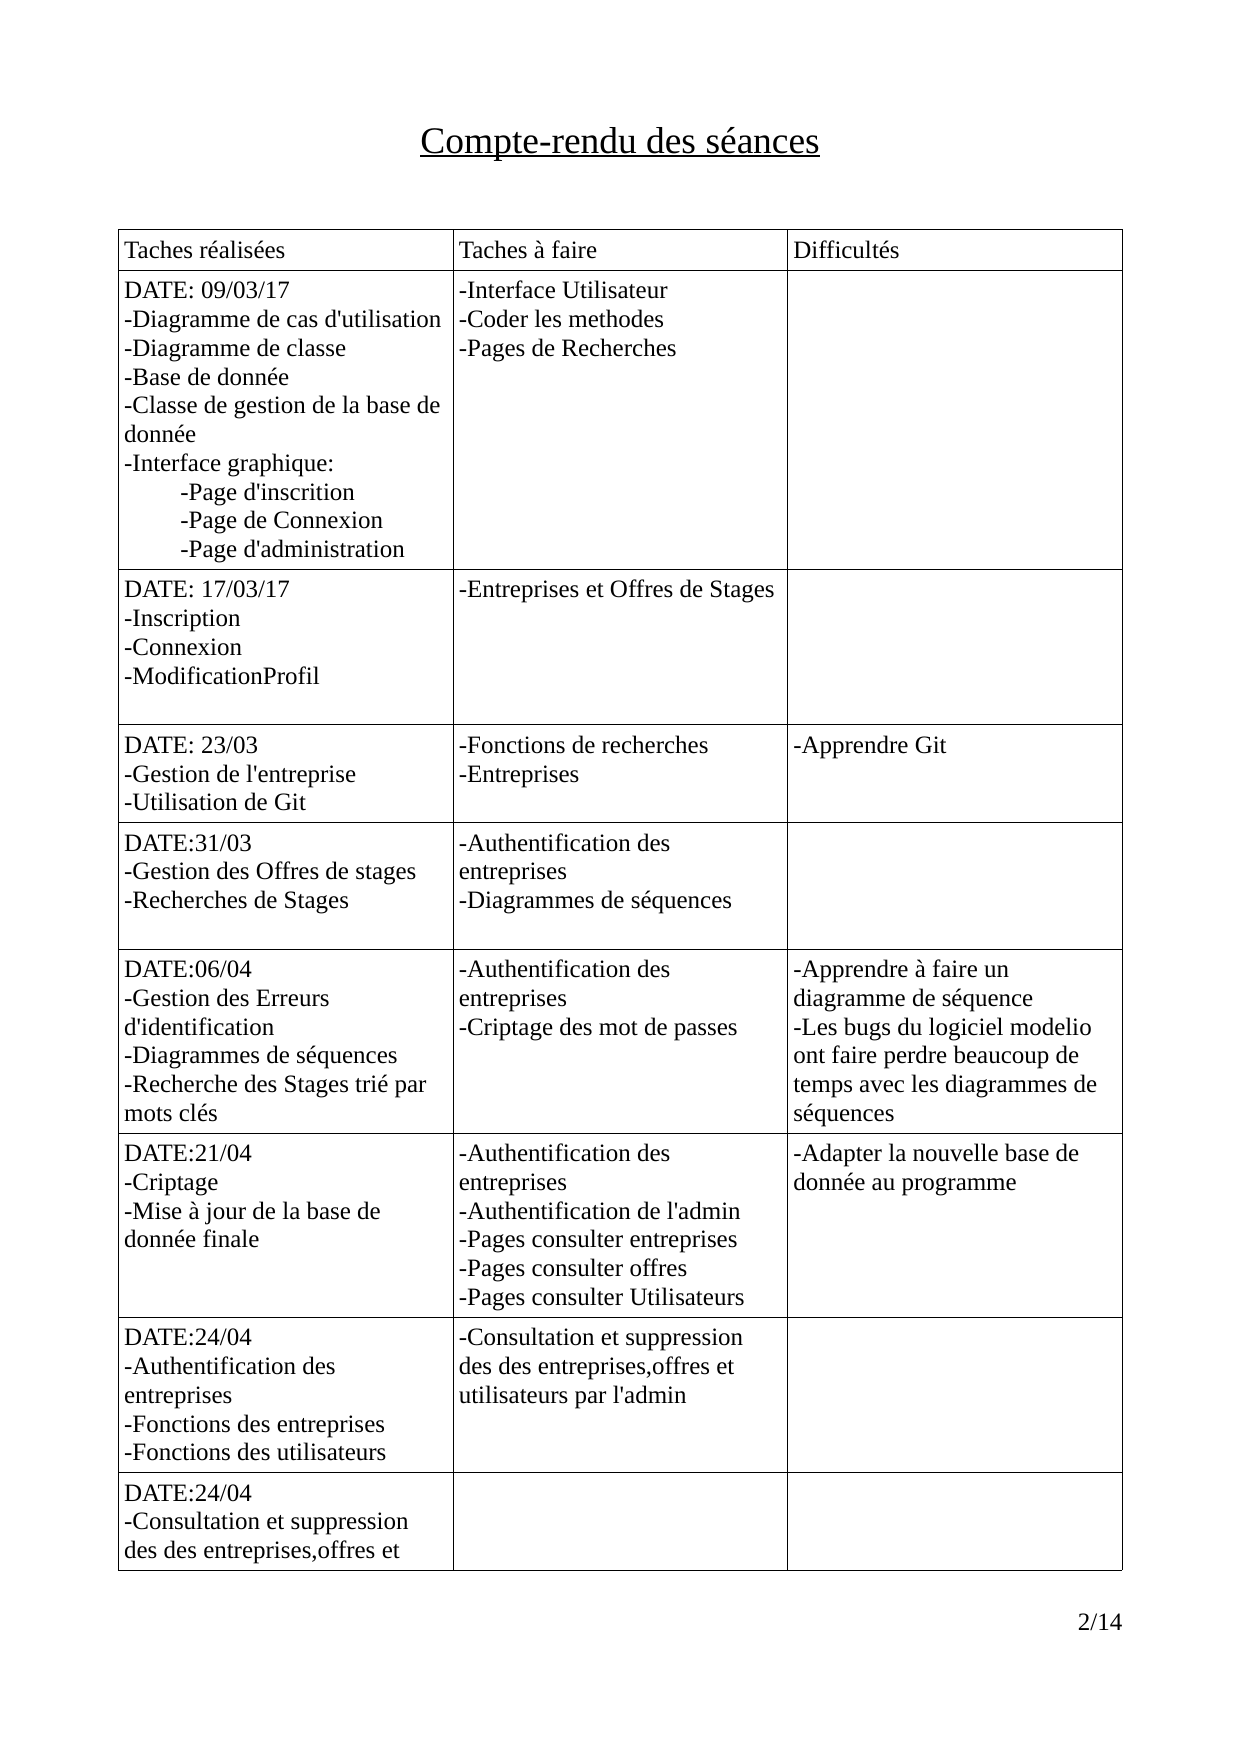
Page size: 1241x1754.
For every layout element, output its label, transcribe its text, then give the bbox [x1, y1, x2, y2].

table_cell DATE: 23/03 -Gestion de l'entreprise -Utilisation de Git [119, 725, 453, 822]
table_cell -Authentification des entreprises -Authentification de l'admin -Pages consulter entreprises -Pages consulter offres -Pages consulter Utilisateurs [454, 1134, 787, 1317]
table_cell -Authentification des entreprises -Criptage des mot de passes [454, 950, 787, 1132]
table_cell [788, 1318, 1122, 1472]
table_header Taches réalisées [119, 230, 453, 270]
table_cell [788, 271, 1122, 569]
table_cell DATE:21/04 -Criptage -Mise à jour de la base de donnée finale [119, 1134, 453, 1317]
table_cell [788, 570, 1122, 724]
table_cell [788, 1473, 1122, 1570]
table_cell -Entreprises et Offres de Stages [454, 570, 787, 724]
table_cell -Fonctions de recherches -Entreprises [454, 725, 787, 822]
table_cell -Adapter la nouvelle base de donnée au programme [788, 1134, 1122, 1317]
table_header Difficultés [788, 230, 1122, 270]
table_cell DATE:06/04 -Gestion des Erreurs d'identification -Diagrammes de séquences -Recherche des Stages trié par mots clés [119, 950, 453, 1132]
table_cell DATE:31/03 -Gestion des Offres de stages -Recherches de Stages [119, 823, 453, 948]
table_cell -Interface Utilisateur -Coder les methodes -Pages de Recherches [454, 271, 787, 569]
table_cell DATE: 17/03/17 -Inscription -Connexion -ModificationProfil [119, 570, 453, 724]
table_cell [788, 823, 1122, 948]
table_cell -Authentification des entreprises -Diagrammes de séquences [454, 823, 787, 948]
table_cell -Consultation et suppression des des entreprises,offres et utilisateurs par l'admin [454, 1318, 787, 1472]
table_cell DATE:24/04 -Consultation et suppression des des entreprises,offres et [119, 1473, 453, 1570]
table_cell [454, 1473, 787, 1570]
table_cell -Apprendre Git [788, 725, 1122, 822]
table_cell DATE: 09/03/17 -Diagramme de cas d'utilisation -Diagramme de classe -Base de donnée -Classe de gestion de la base de donnée -Interface graphique: -Page d'inscrition -Page de Connexion -Page d'administration [119, 271, 453, 569]
table_cell DATE:24/04 -Authentification des entreprises -Fonctions des entreprises -Fonctions des utilisateurs [119, 1318, 453, 1472]
table_cell -Apprendre à faire un diagramme de séquence -Les bugs du logiciel modelio ont faire perdre beaucoup de temps avec les diagrammes de séquences [788, 950, 1122, 1132]
table_header Taches à faire [454, 230, 787, 270]
text Compte-rendu des séances [118, 118, 1122, 161]
